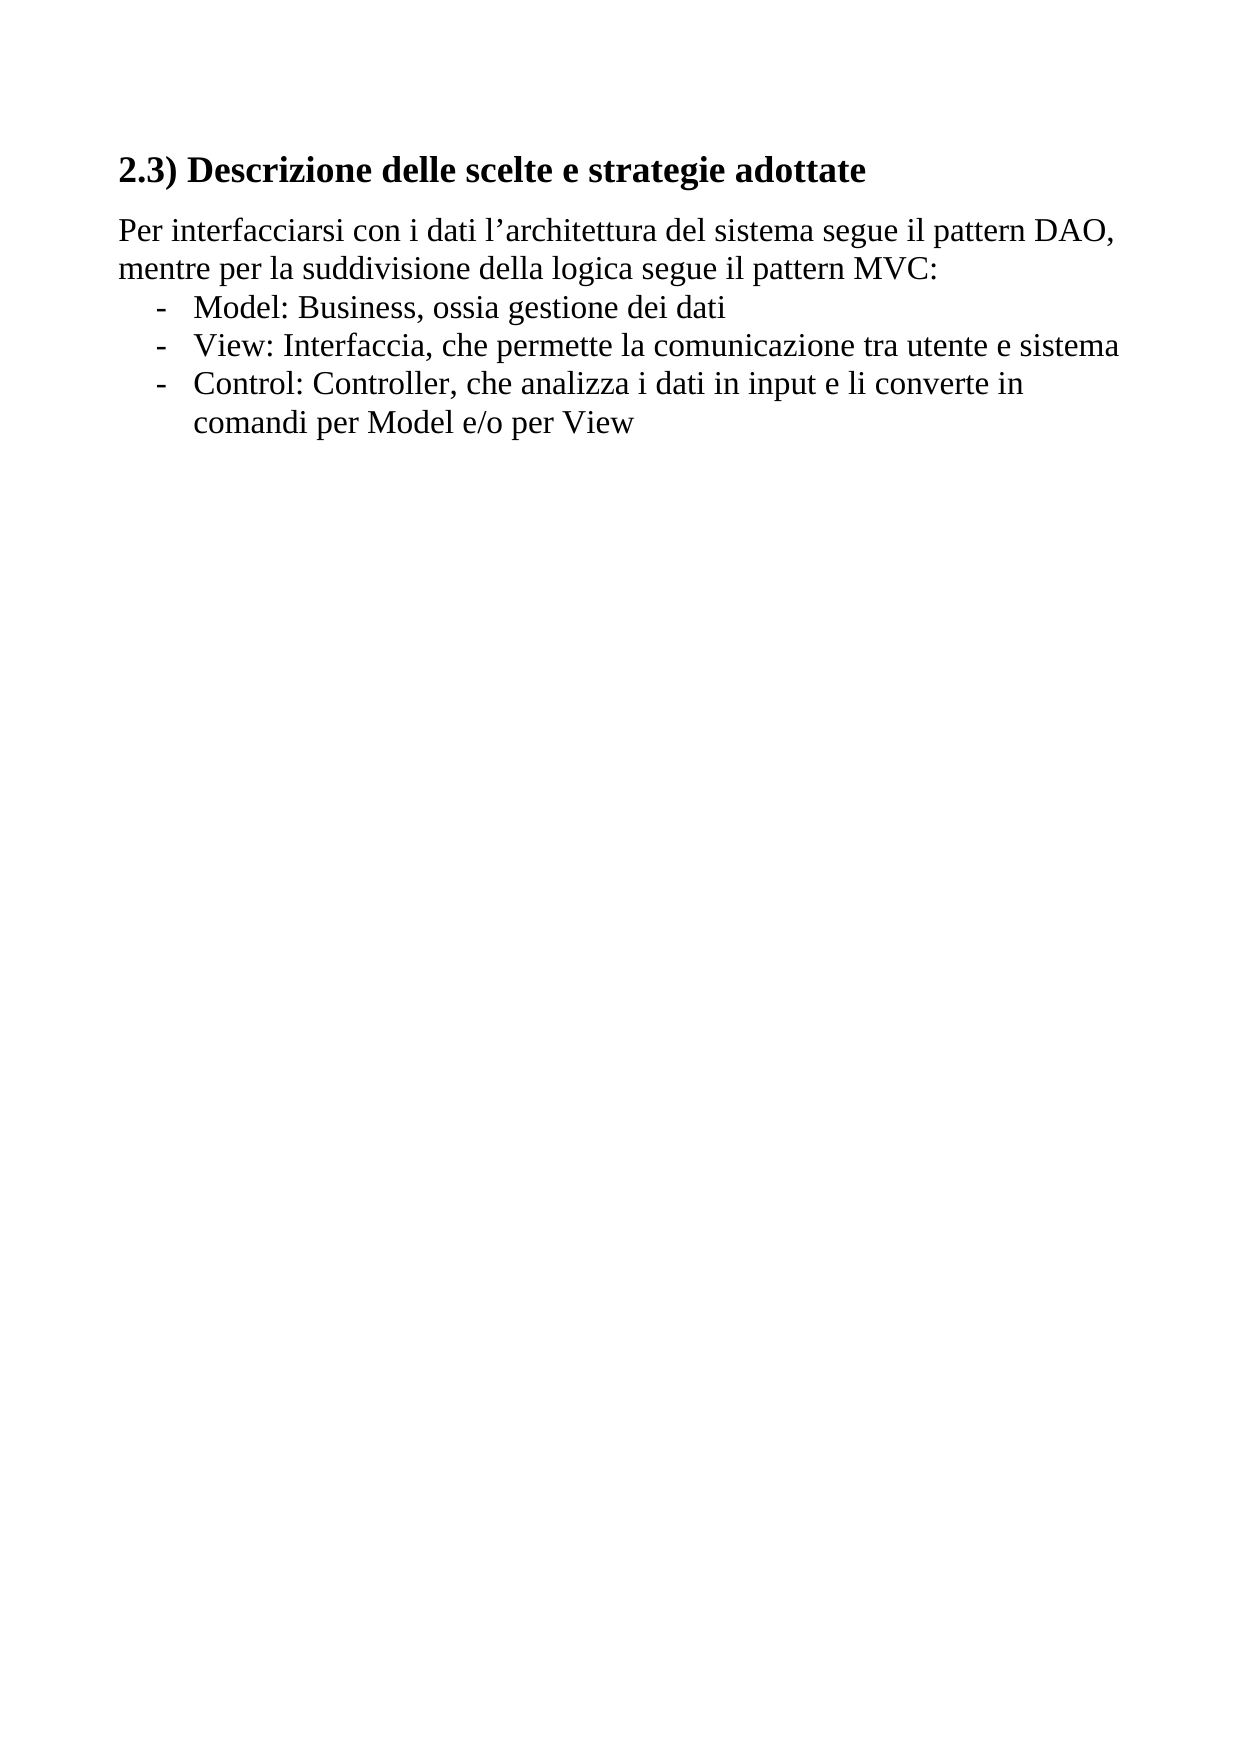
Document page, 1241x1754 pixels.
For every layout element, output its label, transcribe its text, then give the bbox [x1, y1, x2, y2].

list Model: Business, ossia gestione dei dati [156, 287, 1122, 325]
list Control: Controller, che analizza i dati in input e li converte in comandi per Model e/o per View [156, 364, 1122, 440]
text 2.3) Descrizione delle scelte e strategie adottate [118, 148, 1122, 191]
list View: Interfaccia, che permette la comunicazione tra utente e sistema [156, 325, 1122, 364]
text Per interfacciarsi con i dati l’architettura del sistema segue il pattern DAO, mentre per la suddivisione della logica segue il pattern MVC: [118, 210, 1122, 287]
